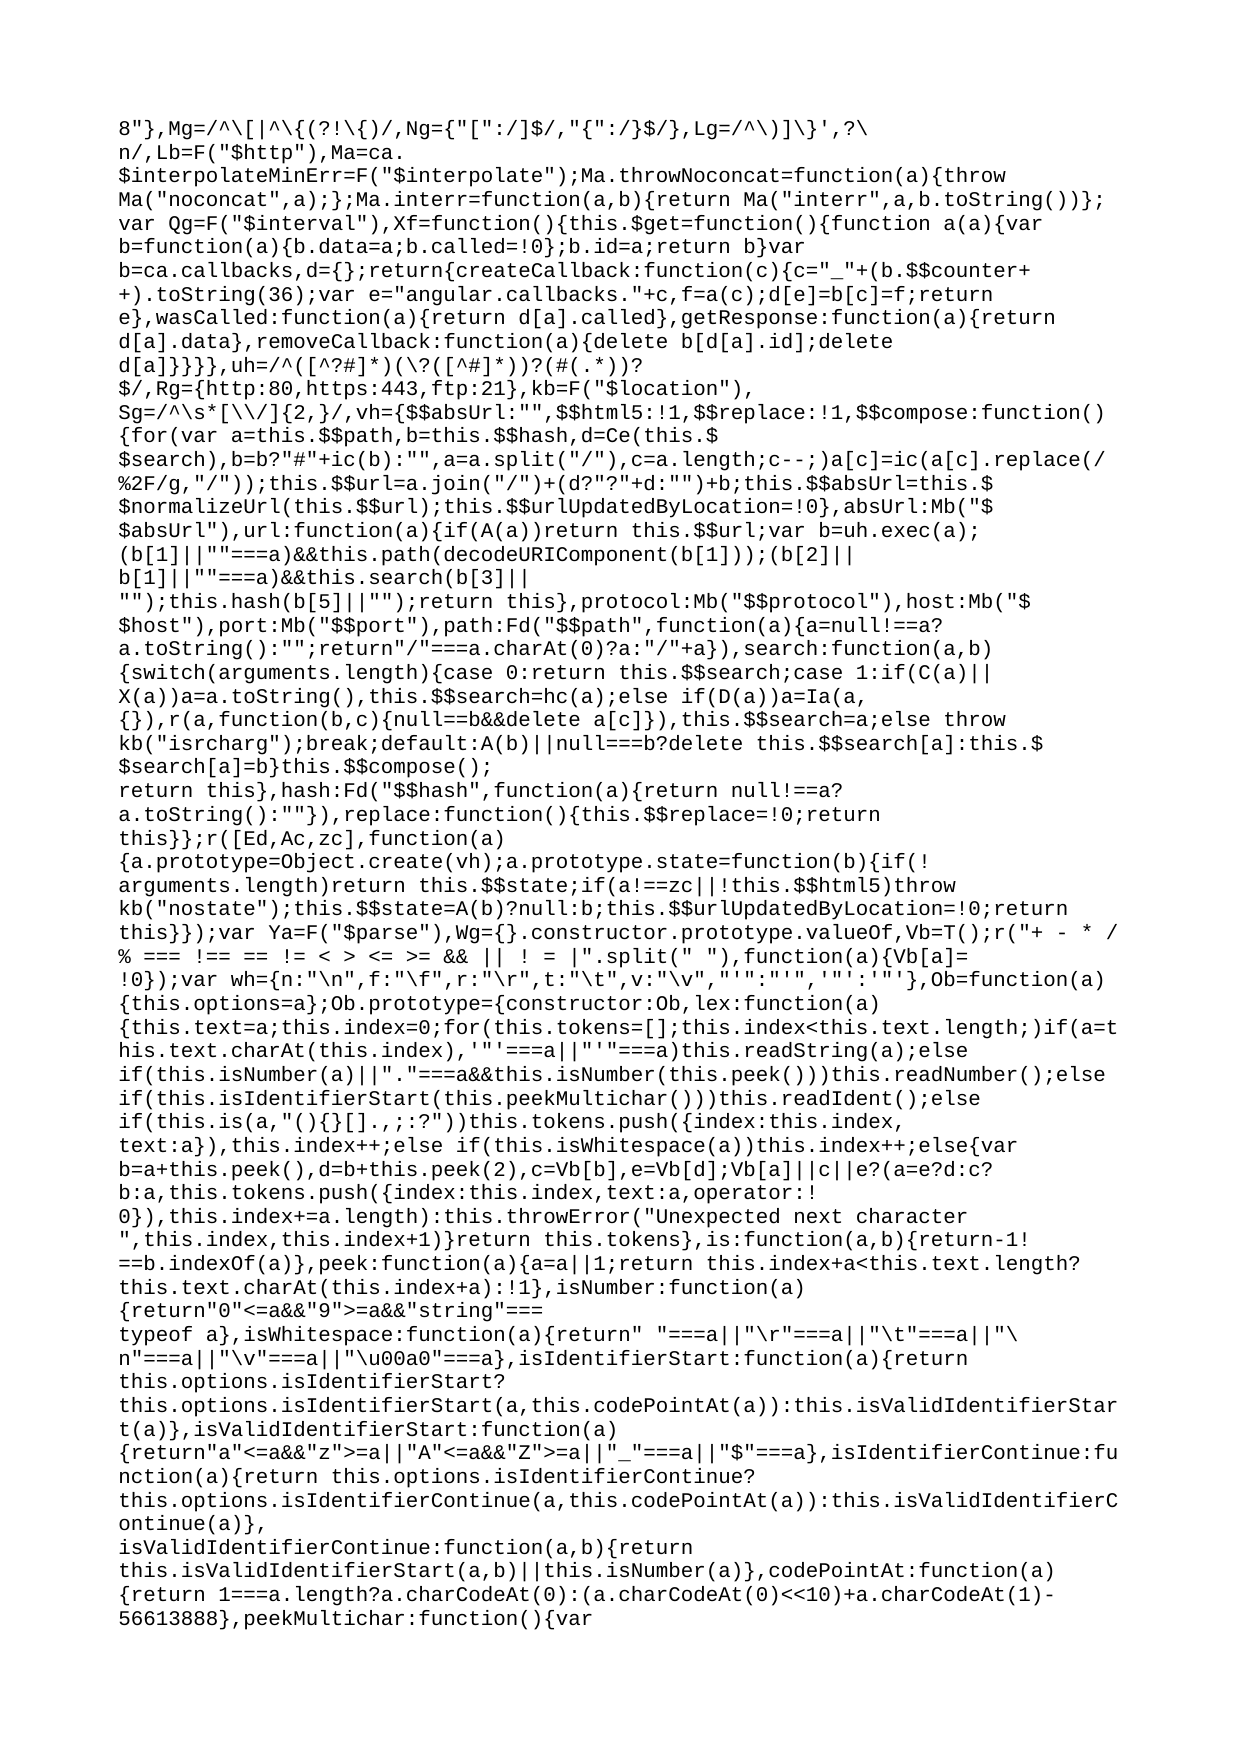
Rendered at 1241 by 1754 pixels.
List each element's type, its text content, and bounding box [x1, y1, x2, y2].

text Sg=/^\s*[\\/]{2,}/,vh={$$absUrl:"",$$html5:!1,$$replace:!1,$$compose:function(){for(var a=this.$$path,b=this.$$hash,d=Ce(this.$$search),b=b?"#"+ic(b):"",a=a.split("/"),c=a.length;c--;)a[c]=ic(a[c].replace(/%2F/g,"/"));this.$$url=a.join("/")+(d?"?"+d:"")+b;this.$$absUrl=this.$$normalizeUrl(this.$$url);this.$$urlUpdatedByLocation=!0},absUrl:Mb("$$absUrl"),url:function(a){if(A(a))return this.$$url;var b=uh.exec(a);(b[1]||""===a)&&this.path(decodeURIComponent(b[1]));(b[2]||b[1]||""===a)&&this.search(b[3]|| [118, 402, 1122, 591]
text var Qg=F("$interval"),Xf=function(){this.$get=function(){function a(a){var b=function(a){b.data=a;b.called=!0};b.id=a;return b}var b=ca.callbacks,d={};return{createCallback:function(c){c="_"+(b.$$counter++).toString(36);var e="angular.callbacks."+c,f=a(c);d[e]=b[c]=f;return e},wasCalled:function(a){return d[a].called},getResponse:function(a){return d[a].data},removeCallback:function(a){delete b[d[a].id];delete d[a]}}}},uh=/^([^?#]*)(\?([^#]*))?(#(.*))?$/,Rg={http:80,https:443,ftp:21},kb=F("$location"), [118, 213, 1122, 402]
text return this},hash:Fd("$$hash",function(a){return null!==a?a.toString():""}),replace:function(){this.$$replace=!0;return this}};r([Ed,Ac,zc],function(a){a.prototype=Object.create(vh);a.prototype.state=function(b){if(!arguments.length)return this.$$state;if(a!==zc||!this.$$html5)throw kb("nostate");this.$$state=A(b)?null:b;this.$$urlUpdatedByLocation=!0;return this}});var Ya=F("$parse"),Wg={}.constructor.prototype.valueOf,Vb=T();r("+ - * / % === !== == != < > <= >= && || ! = |".split(" "),function(a){Vb[a]= [118, 780, 1122, 969]
text 8"},Mg=/^\[|^\{(?!\{)/,Ng={"[":/]$/,"{":/}$/},Lg=/^\)]\}',?\n/,Lb=F("$http"),Ma=ca.$interpolateMinErr=F("$interpolate");Ma.throwNoconcat=function(a){throw Ma("noconcat",a);};Ma.interr=function(a,b){return Ma("interr",a,b.toString())}; [118, 118, 1122, 213]
text !0});var wh={n:"\n",f:"\f",r:"\r",t:"\t",v:"\v","'":"'",'"':'"'},Ob=function(a){this.options=a};Ob.prototype={constructor:Ob,lex:function(a){this.text=a;this.index=0;for(this.tokens=[];this.index<this.text.length;)if(a=this.text.charAt(this.index),'"'===a||"'"===a)this.readString(a);else if(this.isNumber(a)||"."===a&&this.isNumber(this.peek()))this.readNumber();else if(this.isIdentifierStart(this.peekMultichar()))this.readIdent();else if(this.is(a,"(){}[].,;:?"))this.tokens.push({index:this.index, [118, 969, 1122, 1135]
text typeof a},isWhitespace:function(a){return" "===a||"\r"===a||"\t"===a||"\n"===a||"\v"===a||"\u00a0"===a},isIdentifierStart:function(a){return this.options.isIdentifierStart?this.options.isIdentifierStart(a,this.codePointAt(a)):this.isValidIdentifierStart(a)},isValidIdentifierStart:function(a){return"a"<=a&&"z">=a||"A"<=a&&"Z">=a||"_"===a||"$"===a},isIdentifierContinue:function(a){return this.options.isIdentifierContinue?this.options.isIdentifierContinue(a,this.codePointAt(a)):this.isValidIdentifierContinue(a)}, [118, 1324, 1122, 1537]
text "");this.hash(b[5]||"");return this},protocol:Mb("$$protocol"),host:Mb("$$host"),port:Mb("$$port"),path:Fd("$$path",function(a){a=null!==a?a.toString():"";return"/"===a.charAt(0)?a:"/"+a}),search:function(a,b){switch(arguments.length){case 0:return this.$$search;case 1:if(C(a)||X(a))a=a.toString(),this.$$search=hc(a);else if(D(a))a=Ia(a,{}),r(a,function(b,c){null==b&&delete a[c]}),this.$$search=a;else throw kb("isrcharg");break;default:A(b)||null===b?delete this.$$search[a]:this.$$search[a]=b}this.$$compose(); [118, 591, 1122, 780]
text text:a}),this.index++;else if(this.isWhitespace(a))this.index++;else{var b=a+this.peek(),d=b+this.peek(2),c=Vb[b],e=Vb[d];Vb[a]||c||e?(a=e?d:c?b:a,this.tokens.push({index:this.index,text:a,operator:!0}),this.index+=a.length):this.throwError("Unexpected next character ",this.index,this.index+1)}return this.tokens},is:function(a,b){return-1!==b.indexOf(a)},peek:function(a){a=a||1;return this.index+a<this.text.length?this.text.charAt(this.index+a):!1},isNumber:function(a){return"0"<=a&&"9">=a&&"string"=== [118, 1135, 1122, 1324]
text isValidIdentifierContinue:function(a,b){return this.isValidIdentifierStart(a,b)||this.isNumber(a)},codePointAt:function(a){return 1===a.length?a.charCodeAt(0):(a.charCodeAt(0)<<10)+a.charCodeAt(1)-56613888},peekMultichar:function(){var [118, 1537, 1122, 1631]
